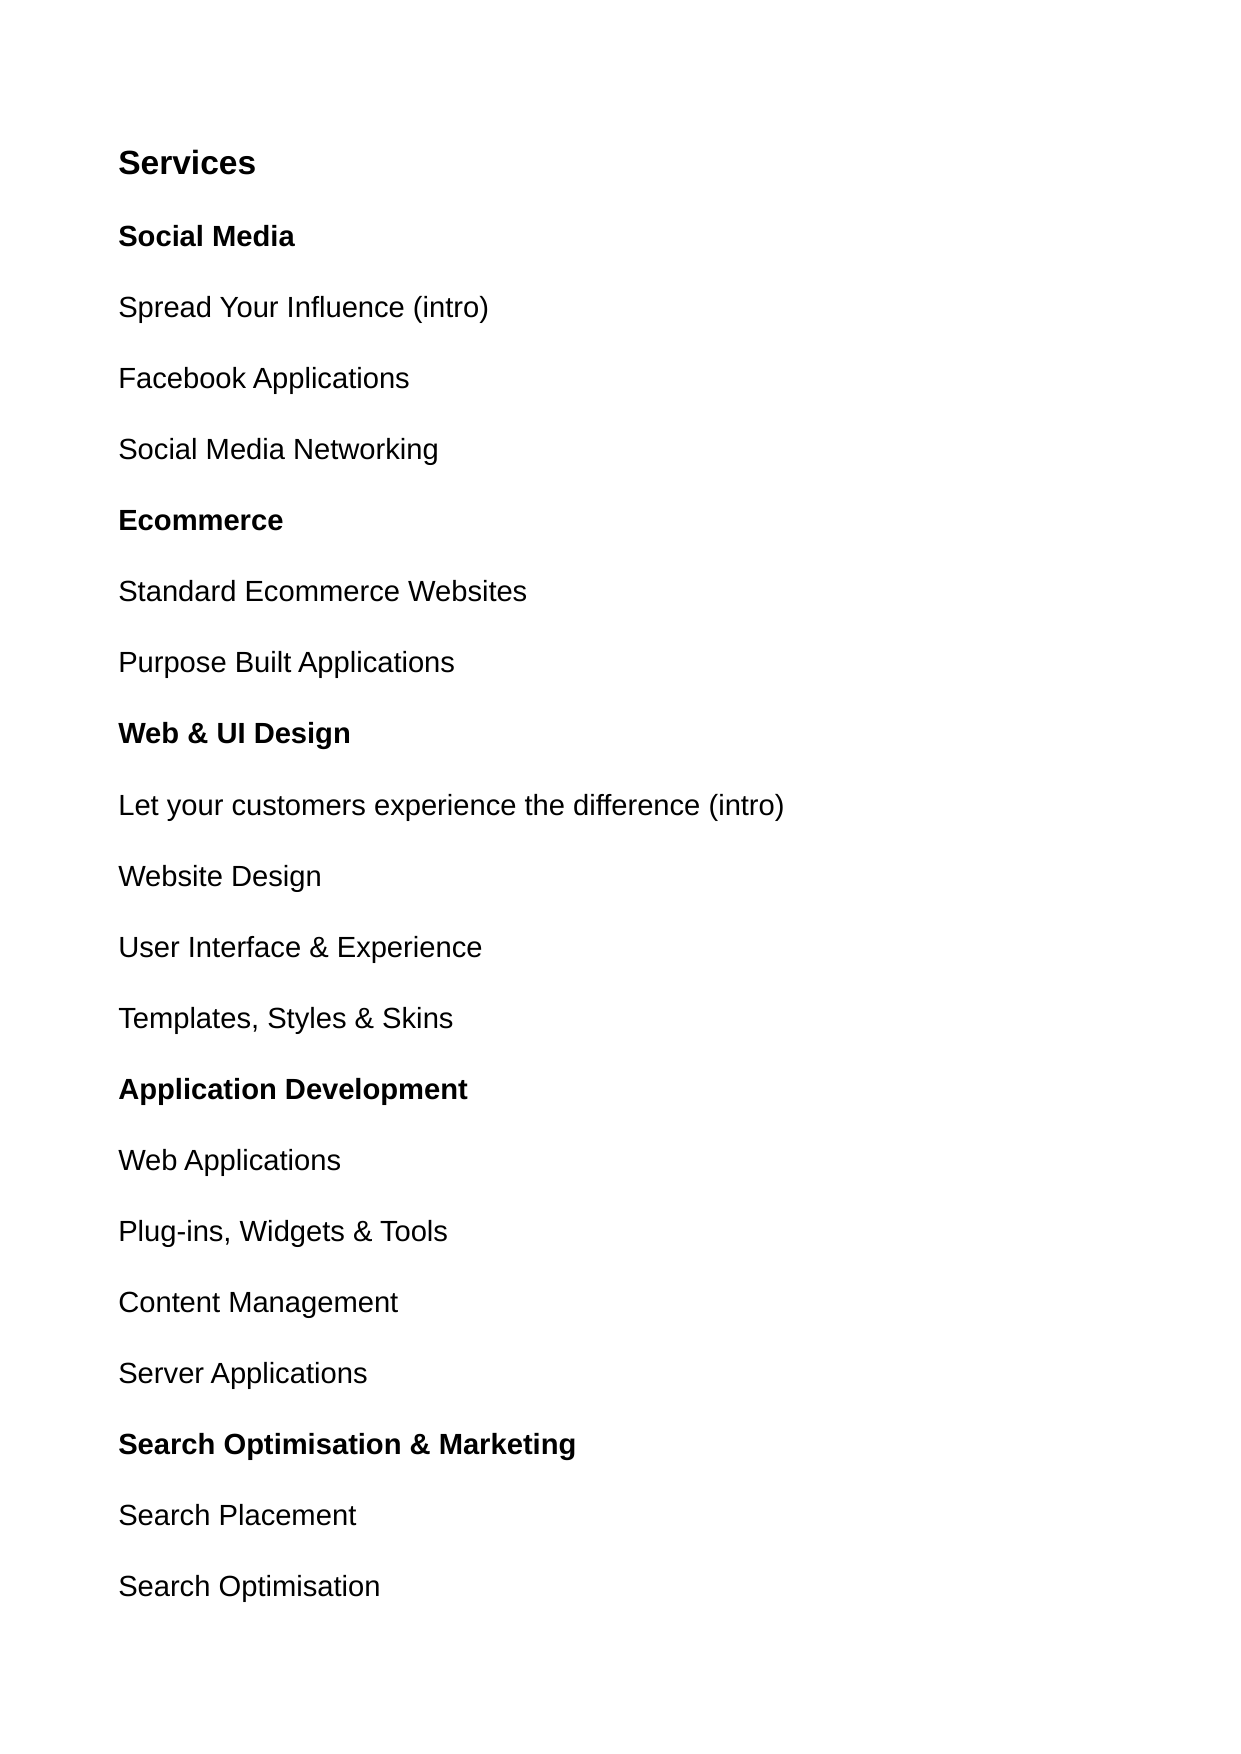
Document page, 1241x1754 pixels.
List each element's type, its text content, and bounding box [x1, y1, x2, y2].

subtitle Let your customers experience the difference (intro) [118, 788, 1122, 821]
subtitle Web Applications [118, 1143, 1122, 1176]
subtitle Search Optimisation & Marketing [118, 1427, 1122, 1461]
subtitle Services [118, 143, 1122, 182]
subtitle Social Media Networking [118, 432, 1122, 466]
subtitle Templates, Styles & Skins [118, 1001, 1122, 1034]
subtitle Facebook Applications [118, 361, 1122, 395]
subtitle Plug-ins, Widgets & Tools [118, 1214, 1122, 1247]
subtitle Purpose Built Applications [118, 646, 1122, 679]
subtitle Search Optimisation [118, 1569, 1122, 1603]
subtitle Social Media [118, 219, 1122, 253]
subtitle Web & UI Design [118, 717, 1122, 750]
subtitle Search Placement [118, 1498, 1122, 1532]
subtitle Spread Your Influence (intro) [118, 290, 1122, 324]
subtitle Standard Ecommerce Websites [118, 574, 1122, 608]
subtitle Server Applications [118, 1356, 1122, 1389]
subtitle Content Management [118, 1285, 1122, 1318]
subtitle Website Design [118, 859, 1122, 892]
subtitle Application Development [118, 1072, 1122, 1105]
subtitle User Interface & Experience [118, 930, 1122, 963]
subtitle Ecommerce [118, 503, 1122, 537]
